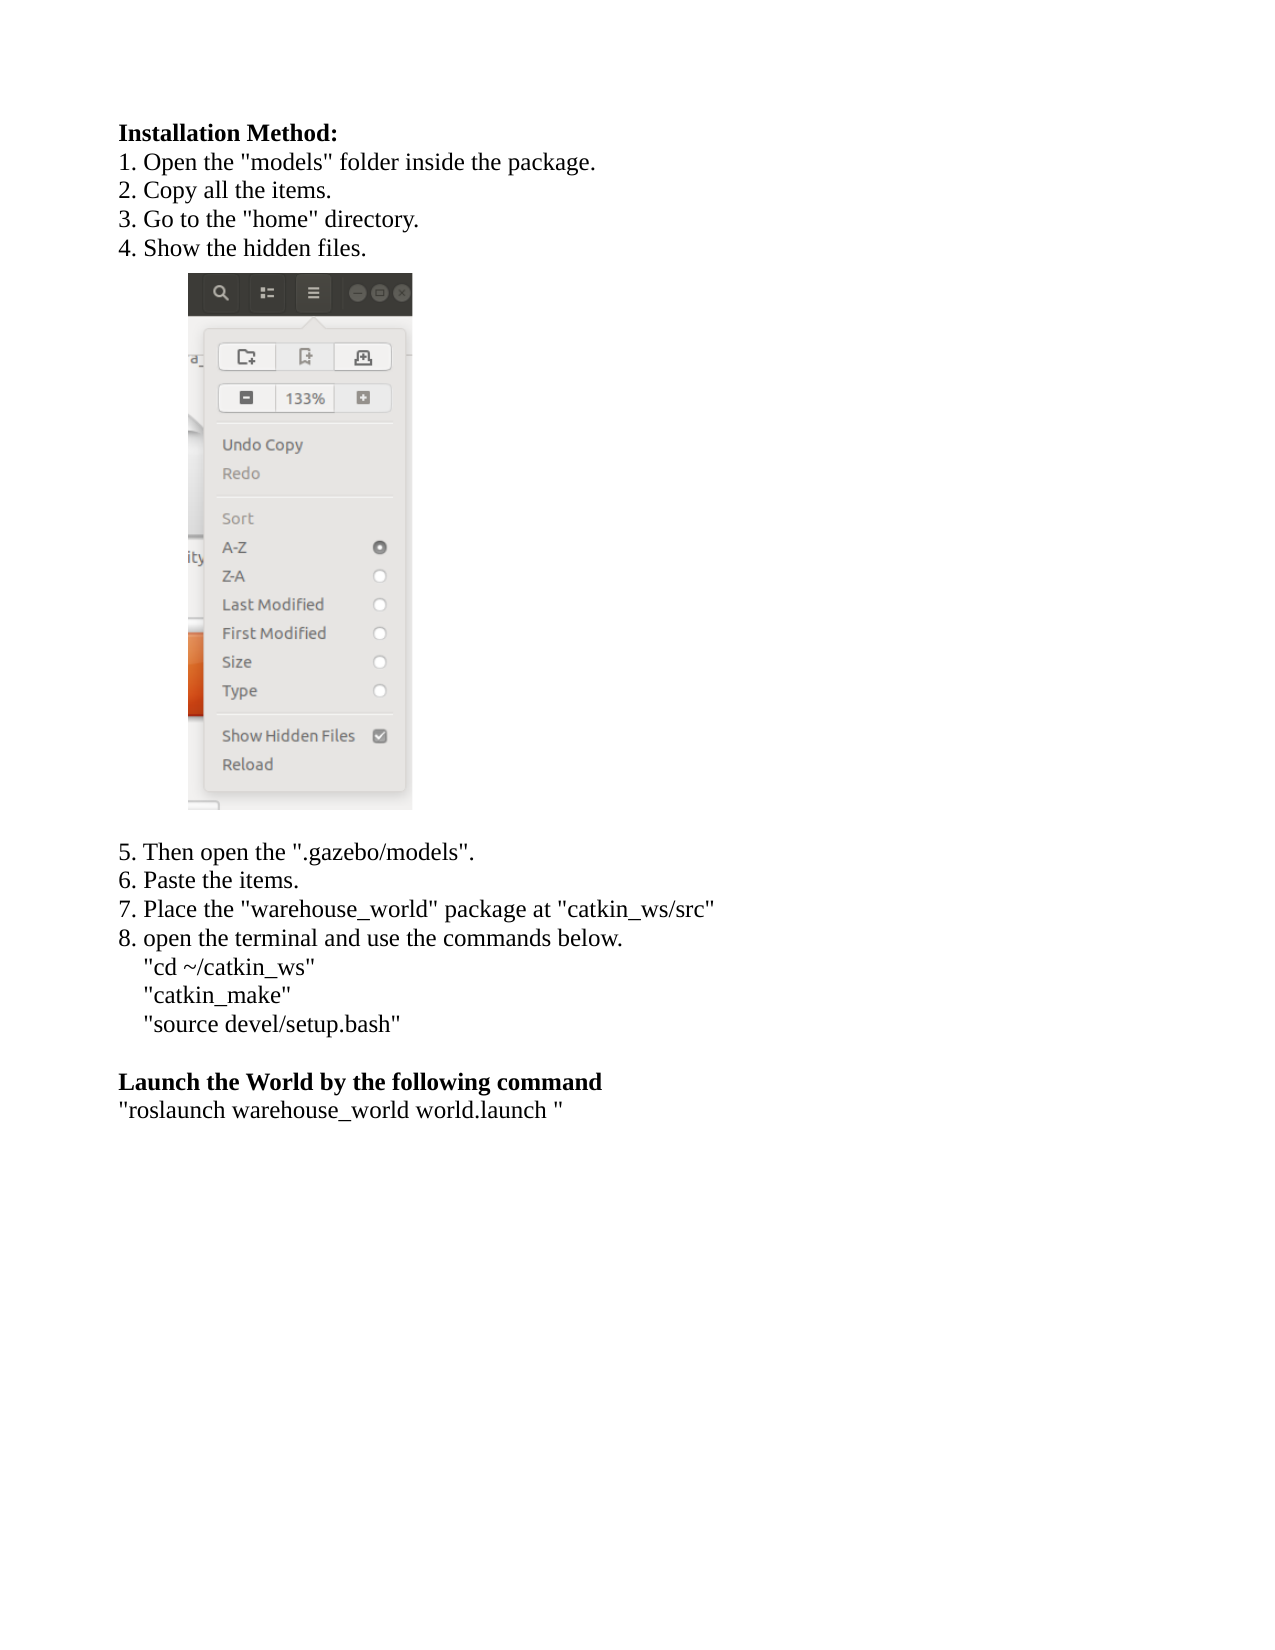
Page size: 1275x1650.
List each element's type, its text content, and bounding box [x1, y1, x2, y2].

text 8. open the terminal and use the commands below. [118, 923, 1157, 952]
text "cd ~/catkin_ws" [118, 952, 1157, 981]
text "roslaunch warehouse_world world.launch " [118, 1096, 1157, 1124]
text 2. Copy all the items. [118, 176, 1157, 204]
text 6. Paste the items. [118, 866, 1157, 894]
text Installation Method: [118, 118, 1157, 147]
text 7. Place the "warehouse_world" package at "catkin_ws/src" [118, 894, 1157, 923]
text 1. Open the "models" folder inside the package. [118, 147, 1157, 176]
picture [188, 273, 413, 810]
text Launch the World by the following command [118, 1067, 1157, 1096]
text 4. Show the hidden files. [118, 233, 1157, 262]
text 5. Then open the ".gazebo/models". [118, 837, 1157, 866]
text "source devel/setup.bash" [118, 1009, 1157, 1038]
text 3. Go to the "home" directory. [118, 204, 1157, 233]
text "catkin_make" [118, 981, 1157, 1009]
